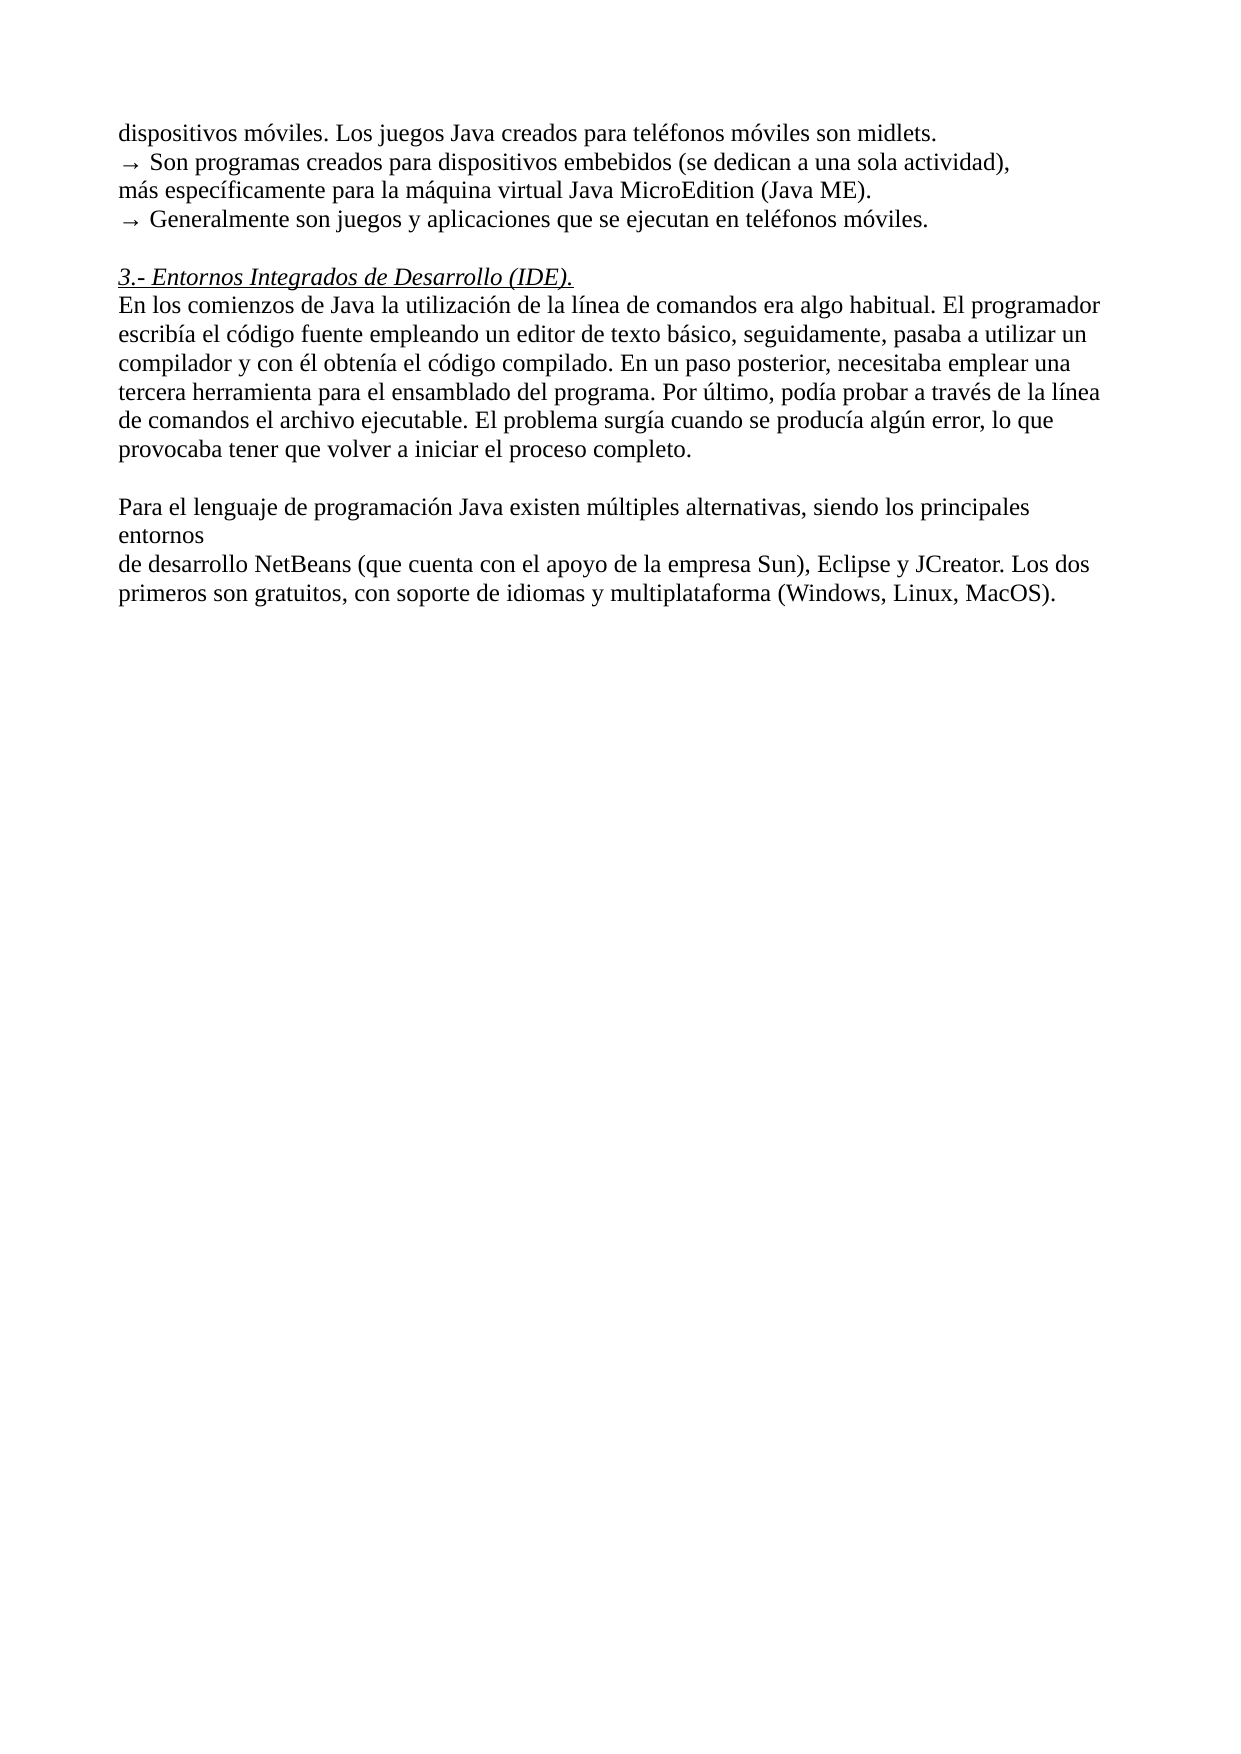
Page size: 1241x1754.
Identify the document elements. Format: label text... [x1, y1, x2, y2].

text compilador y con él obtenía el código compilado. En un paso posterior, necesitaba emplear una [118, 348, 1122, 377]
text más específicamente para la máquina virtual Java MicroEdition (Java ME). [118, 176, 1122, 204]
text tercera herramienta para el ensamblado del programa. Por último, podía probar a través de la línea [118, 377, 1122, 406]
text 3.- Entornos Integrados de Desarrollo (IDE). [118, 262, 1122, 291]
text de comandos el archivo ejecutable. El problema surgía cuando se producía algún error, lo que [118, 406, 1122, 434]
text En los comienzos de Java la utilización de la línea de comandos era algo habitual. El programador [118, 291, 1122, 319]
text Para el lenguaje de programación Java existen múltiples alternativas, siendo los principales entornos [118, 492, 1122, 549]
text → Son programas creados para dispositivos embebidos (se dedican a una sola actividad), [118, 147, 1122, 176]
text escribía el código fuente empleando un editor de texto básico, seguidamente, pasaba a utilizar un [118, 319, 1122, 348]
text → Generalmente son juegos y aplicaciones que se ejecutan en teléfonos móviles. [118, 204, 1122, 233]
text primeros son gratuitos, con soporte de idiomas y multiplataforma (Windows, Linux, MacOS). [118, 578, 1122, 607]
text provocaba tener que volver a iniciar el proceso completo. [118, 434, 1122, 463]
text dispositivos móviles. Los juegos Java creados para teléfonos móviles son midlets. [118, 118, 1122, 147]
text de desarrollo NetBeans (que cuenta con el apoyo de la empresa Sun), Eclipse y JCreator. Los dos [118, 549, 1122, 578]
